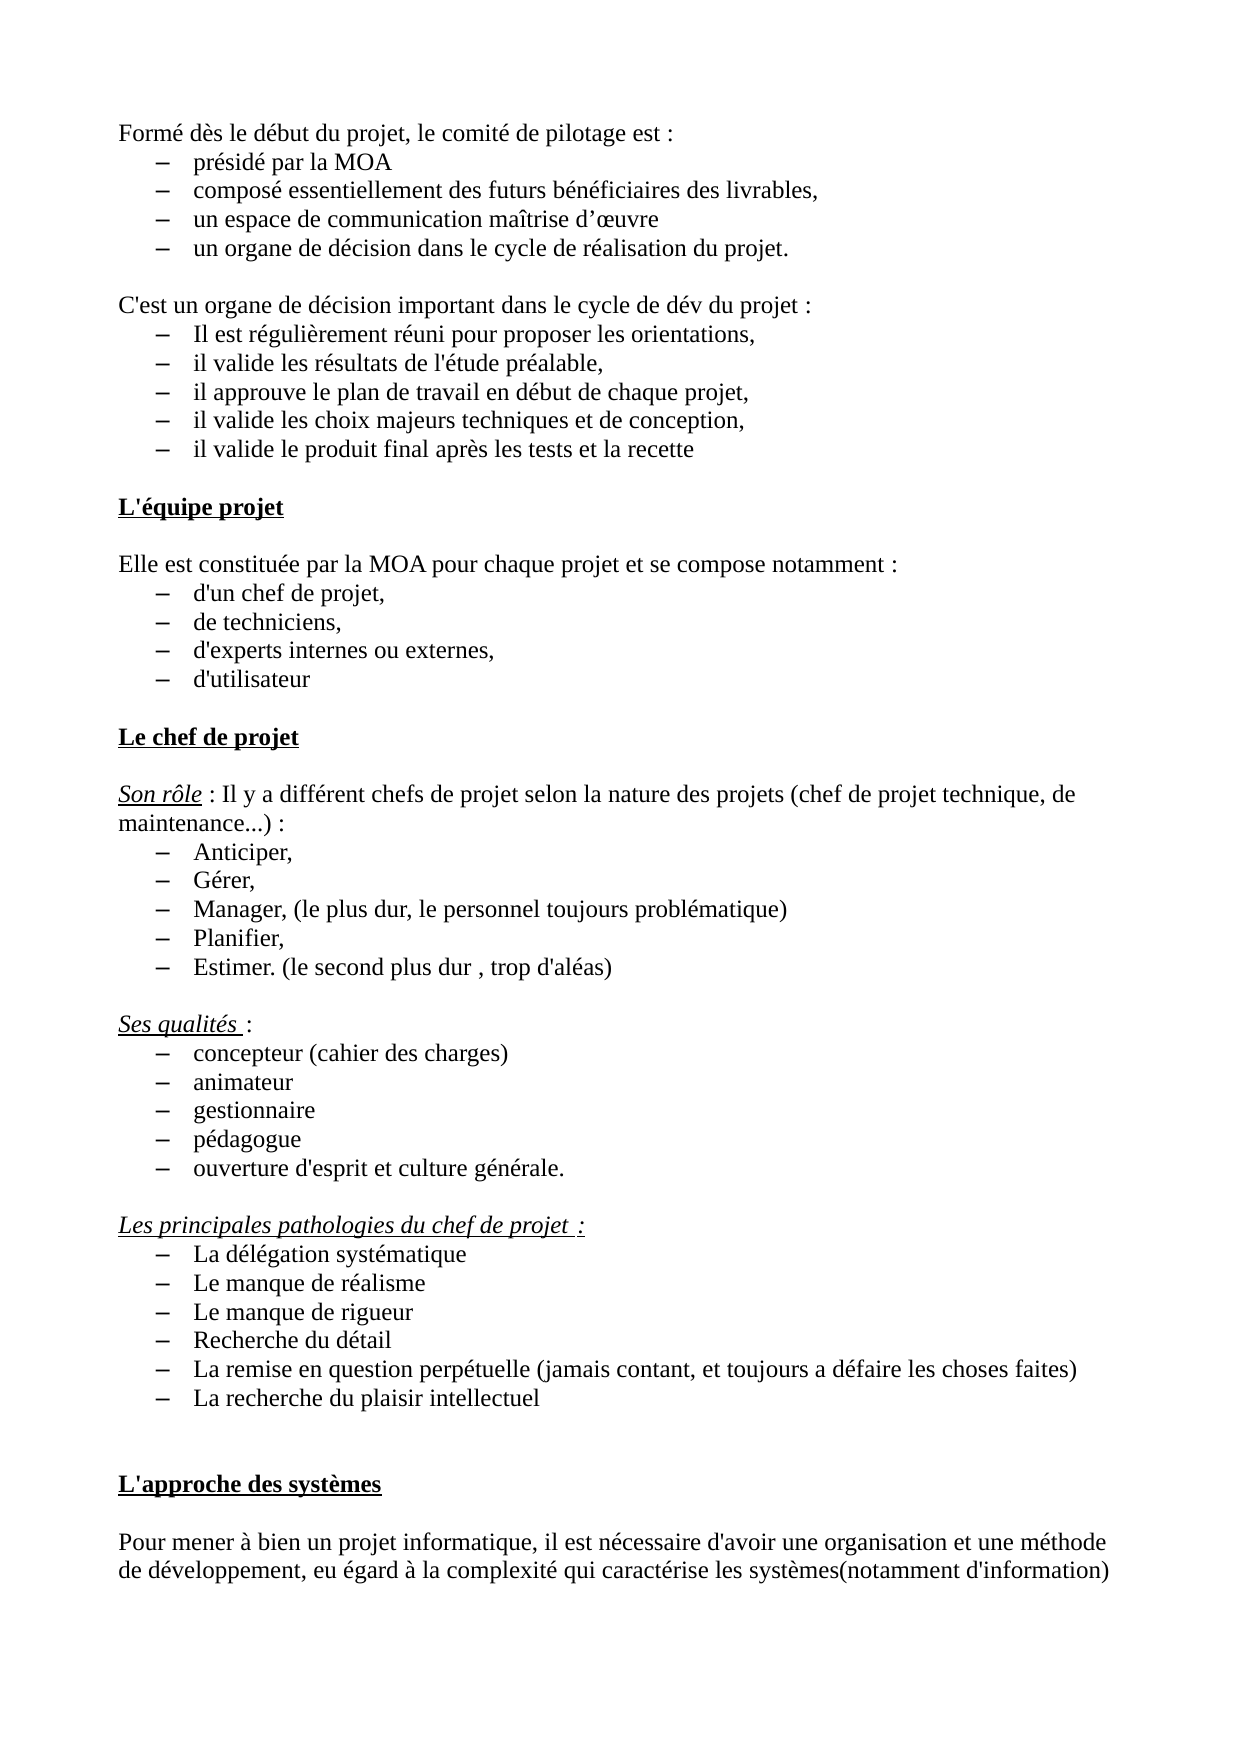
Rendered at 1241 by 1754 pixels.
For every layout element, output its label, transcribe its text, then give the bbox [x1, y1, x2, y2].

list Gérer, [156, 866, 1122, 894]
text Ses qualités : [118, 1009, 1122, 1038]
list d'experts internes ou externes, [156, 636, 1122, 664]
list Anticiper, [156, 837, 1122, 866]
list Manager, (le plus dur, le personnel toujours problématique) [156, 894, 1122, 923]
list il valide les résultats de l'étude préalable, [156, 348, 1122, 377]
list Le manque de réalisme [156, 1268, 1122, 1297]
list pédagogue [156, 1124, 1122, 1153]
list Estimer. (le second plus dur , trop d'aléas) [156, 952, 1122, 981]
list d'un chef de projet, [156, 578, 1122, 607]
text Formé dès le début du projet, le comité de pilotage est : [118, 118, 1122, 147]
list un espace de communication maîtrise d’œuvre [156, 204, 1122, 233]
text Son rôle : Il y a différent chefs de projet selon la nature des projets (chef de projet technique, de maintenance...) : [118, 779, 1122, 837]
list animateur [156, 1067, 1122, 1096]
text L'approche des systèmes [118, 1469, 1122, 1498]
list il valide le produit final après les tests et la recette [156, 434, 1122, 463]
list il approuve le plan de travail en début de chaque projet, [156, 377, 1122, 406]
list gestionnaire [156, 1096, 1122, 1124]
list présidé par la MOA [156, 147, 1122, 176]
list d'utilisateur [156, 664, 1122, 693]
list de techniciens, [156, 607, 1122, 636]
list concepteur (cahier des charges) [156, 1038, 1122, 1067]
list ouverture d'esprit et culture générale. [156, 1153, 1122, 1182]
list il valide les choix majeurs techniques et de conception, [156, 406, 1122, 434]
list Il est régulièrement réuni pour proposer les orientations, [156, 319, 1122, 348]
list Planifier, [156, 923, 1122, 952]
list composé essentiellement des futurs bénéficiaires des livrables, [156, 176, 1122, 204]
text Le chef de projet [118, 722, 1122, 751]
list Le manque de rigueur [156, 1297, 1122, 1326]
text Pour mener à bien un projet informatique, il est nécessaire d'avoir une organisation et une méthode de développement, eu égard à la complexité qui caractérise les systèmes(notamment d'information) [118, 1527, 1122, 1584]
text C'est un organe de décision important dans le cycle de dév du projet : [118, 291, 1122, 319]
text L'équipe projet [118, 492, 1122, 521]
list Recherche du détail [156, 1326, 1122, 1354]
list La délégation systématique [156, 1239, 1122, 1268]
list un organe de décision dans le cycle de réalisation du projet. [156, 233, 1122, 262]
text Elle est constituée par la MOA pour chaque projet et se compose notamment : [118, 549, 1122, 578]
list La remise en question perpétuelle (jamais contant, et toujours a défaire les choses faites) [156, 1354, 1122, 1383]
list La recherche du plaisir intellectuel [156, 1383, 1122, 1412]
text Les principales pathologies du chef de projet : [118, 1211, 1122, 1239]
